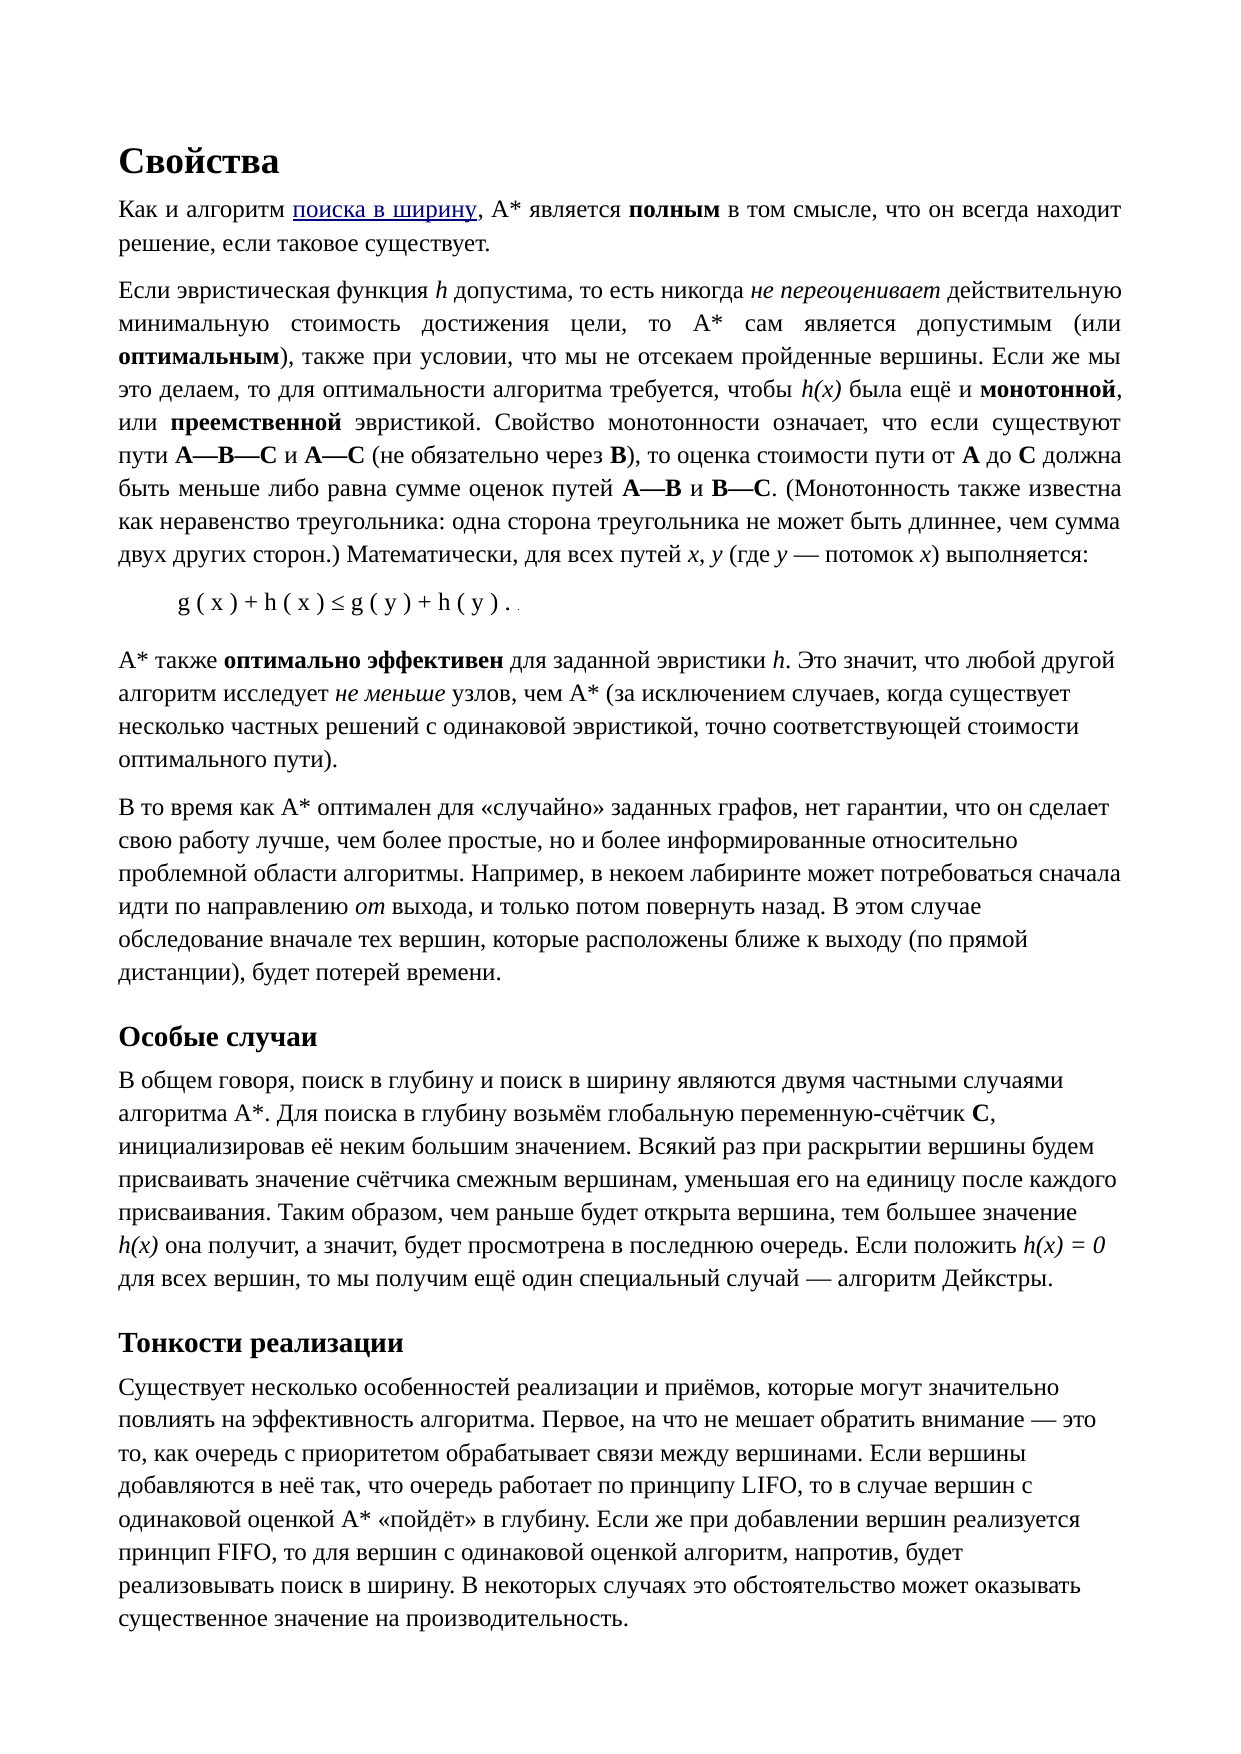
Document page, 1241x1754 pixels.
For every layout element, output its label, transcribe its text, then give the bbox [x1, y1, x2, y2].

text A* также оптимально эффективен для заданной эвристики h. Это значит, что любой другой алгоритм исследует не меньше узлов, чем A* (за исключением случаев, когда существует несколько частных решений с одинаковой эвристикой, точно соответствующей стоимости оптимального пути). [118, 645, 1122, 773]
subtitle Тонкости реализации [118, 1326, 1122, 1359]
text Существует несколько особенностей реализации и приёмов, которые могут значительно повлиять на эффективность алгоритма. Первое, на что не мешает обратить внимание — это то, как очередь с приоритетом обрабатывает связи между вершинами. Если вершины добавляются в неё так, что очередь работает по принципу LIFO, то в случае вершин с одинаковой оценкой A* «пойдёт» в глубину. Если же при добавлении вершин реализуется принцип FIFO, то для вершин с одинаковой оценкой алгоритм, напротив, будет реализовывать поиск в ширину. В некоторых случаях это обстоятельство может оказывать существенное значение на производительность. [118, 1372, 1122, 1631]
subtitle Особые случаи [118, 1019, 1122, 1053]
text В то время как A* оптимален для «случайно» заданных графов, нет гарантии, что он сделает свою работу лучше, чем более простые, но и более информированные относительно проблемной области алгоритмы. Например, в некоем лабиринте может потребоваться сначала идти по направлению от выхода, и только потом повернуть назад. В этом случае обследование вначале тех вершин, которые расположены ближе к выходу (по прямой дистанции), будет потерей времени. [118, 792, 1122, 986]
text Если эвристическая функция h допустима, то есть никогда не переоценивает действительную минимальную стоимость достижения цели, то A* сам является допустимым (или оптимальным), также при условии, что мы не отсекаем пройденные вершины. Если же мы это делаем, то для оптимальности алгоритма требуется, чтобы h(x) была ещё и монотонной, или преемственной эвристикой. Свойство монотонности означает, что если существуют пути A—B—C и A—C (не обязательно через B), то оценка стоимости пути от A до C должна быть меньше либо равна сумме оценок путей A—B и B—C. (Монотонность также известна как неравенство треугольника: одна сторона треугольника не может быть длиннее, чем сумма двух других сторон.) Математически, для всех путей x, y (где y — потомок x) выполняется: [118, 275, 1122, 568]
text Как и алгоритм поиска в ширину, A* является полным в том смысле, что он всегда находит решение, если таковое существует. [118, 194, 1122, 256]
subtitle Свойства [118, 139, 1122, 182]
text В общем говоря, поиск в глубину и поиск в ширину являются двумя частными случаями алгоритма A*. Для поиска в глубину возьмём глобальную переменную-счётчик С, инициализировав её неким большим значением. Всякий раз при раскрытии вершины будем присваивать значение счётчика смежным вершинам, уменьшая его на единицу после каждого присваивания. Таким образом, чем раньше будет открыта вершина, тем большее значение h(x) она получит, а значит, будет просмотрена в последнюю очередь. Если положить h(x) = 0 для всех вершин, то мы получим ещё один специальный случай — алгоритм Дейкстры. [118, 1065, 1122, 1292]
list g ( x ) + h ( x ) ≤ g ( y ) + h ( y ) . [177, 587, 1122, 616]
